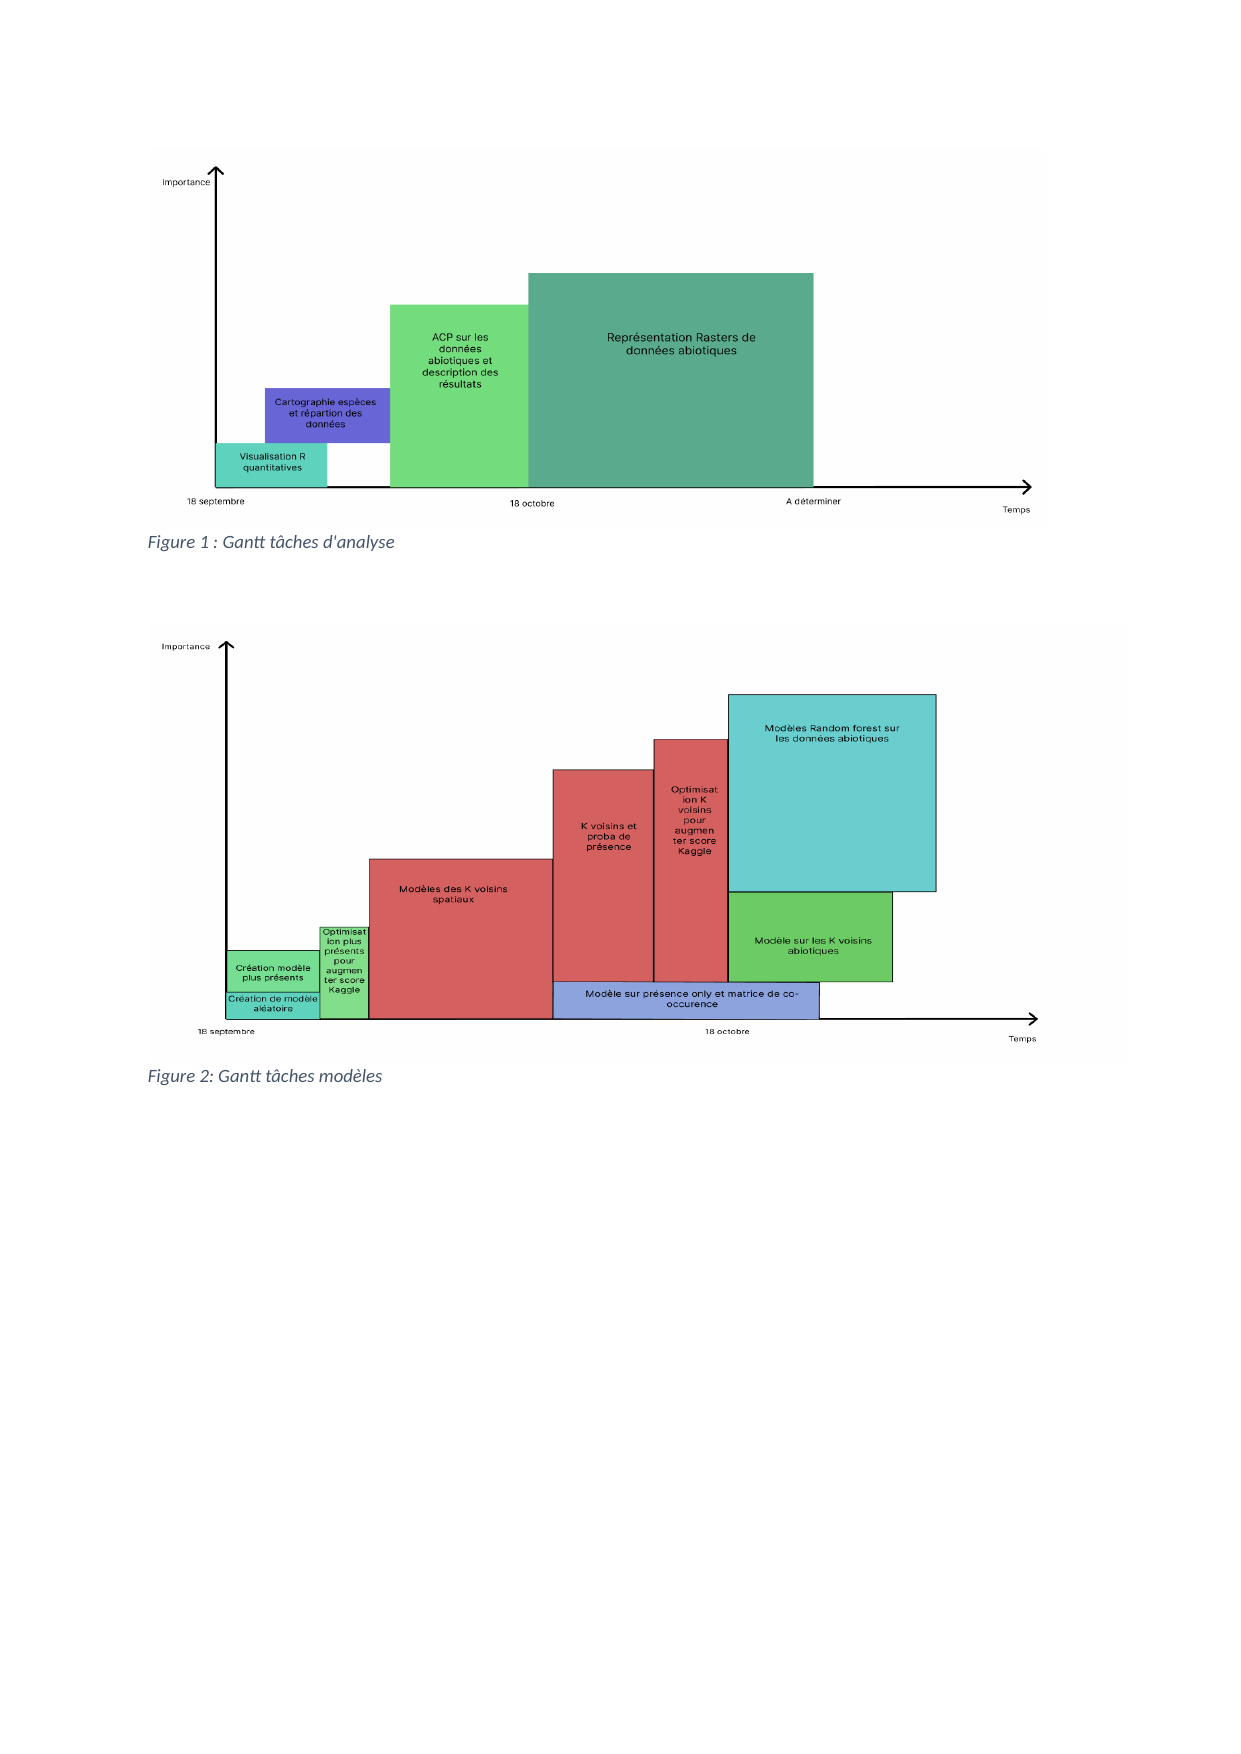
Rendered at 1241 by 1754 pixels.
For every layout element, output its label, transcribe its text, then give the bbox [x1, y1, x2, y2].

text Figure 2: Gantt tâches modèles [148, 1064, 1093, 1087]
text Figure 1 : Gantt tâches d'analyse [148, 531, 1093, 553]
